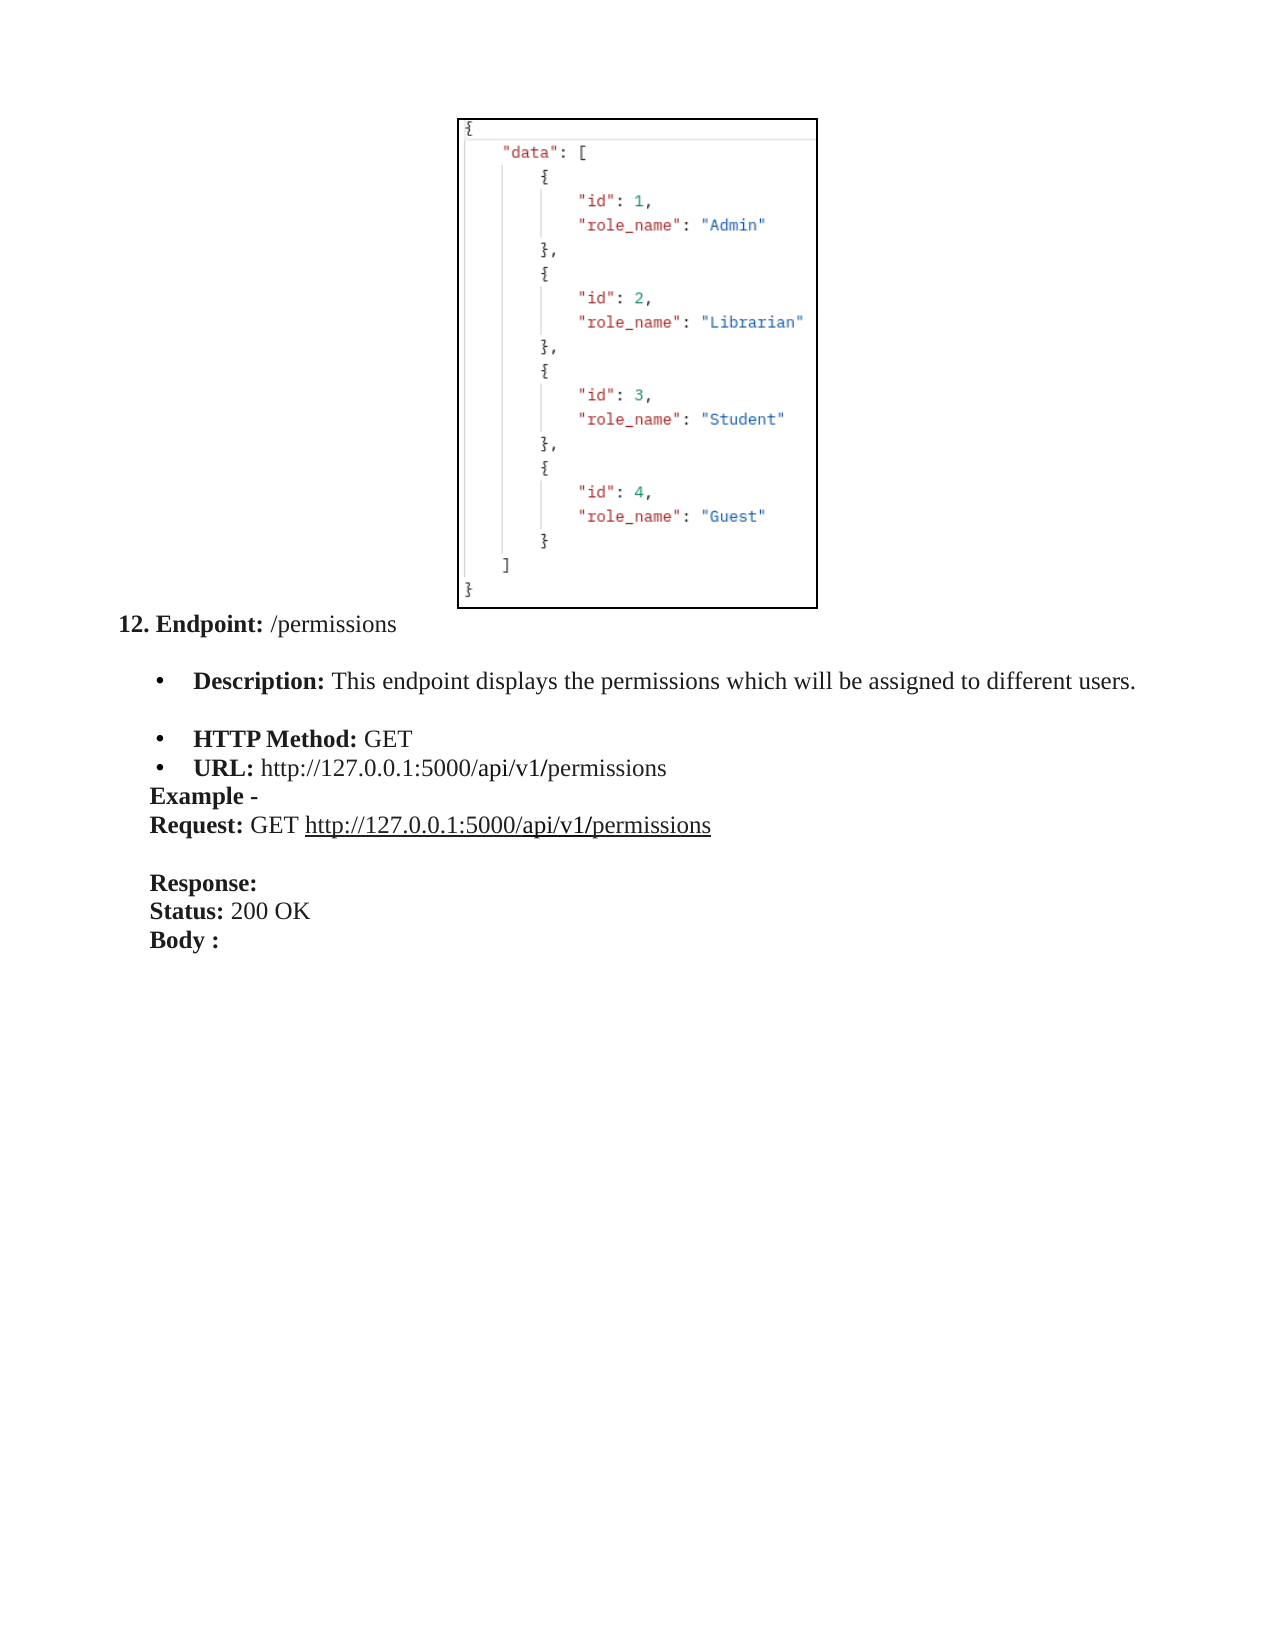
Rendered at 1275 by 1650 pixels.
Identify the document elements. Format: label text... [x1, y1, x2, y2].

text Response: [118, 868, 1157, 896]
text 12. Endpoint: /permissions [118, 609, 1157, 638]
picture [459, 120, 816, 607]
text Request: GET http://127.0.0.1:5000/api/v1/permissions [118, 810, 1157, 839]
list URL: http://127.0.0.1:5000/api/v1/permissions [156, 753, 1157, 781]
list HTTP Method: GET [156, 724, 1157, 753]
text Status: 200 OK [118, 896, 1157, 925]
text Example - [118, 781, 1157, 810]
list Description: This endpoint displays the permissions which will be assigned to different users. [156, 666, 1157, 695]
text Body : [118, 925, 1157, 954]
